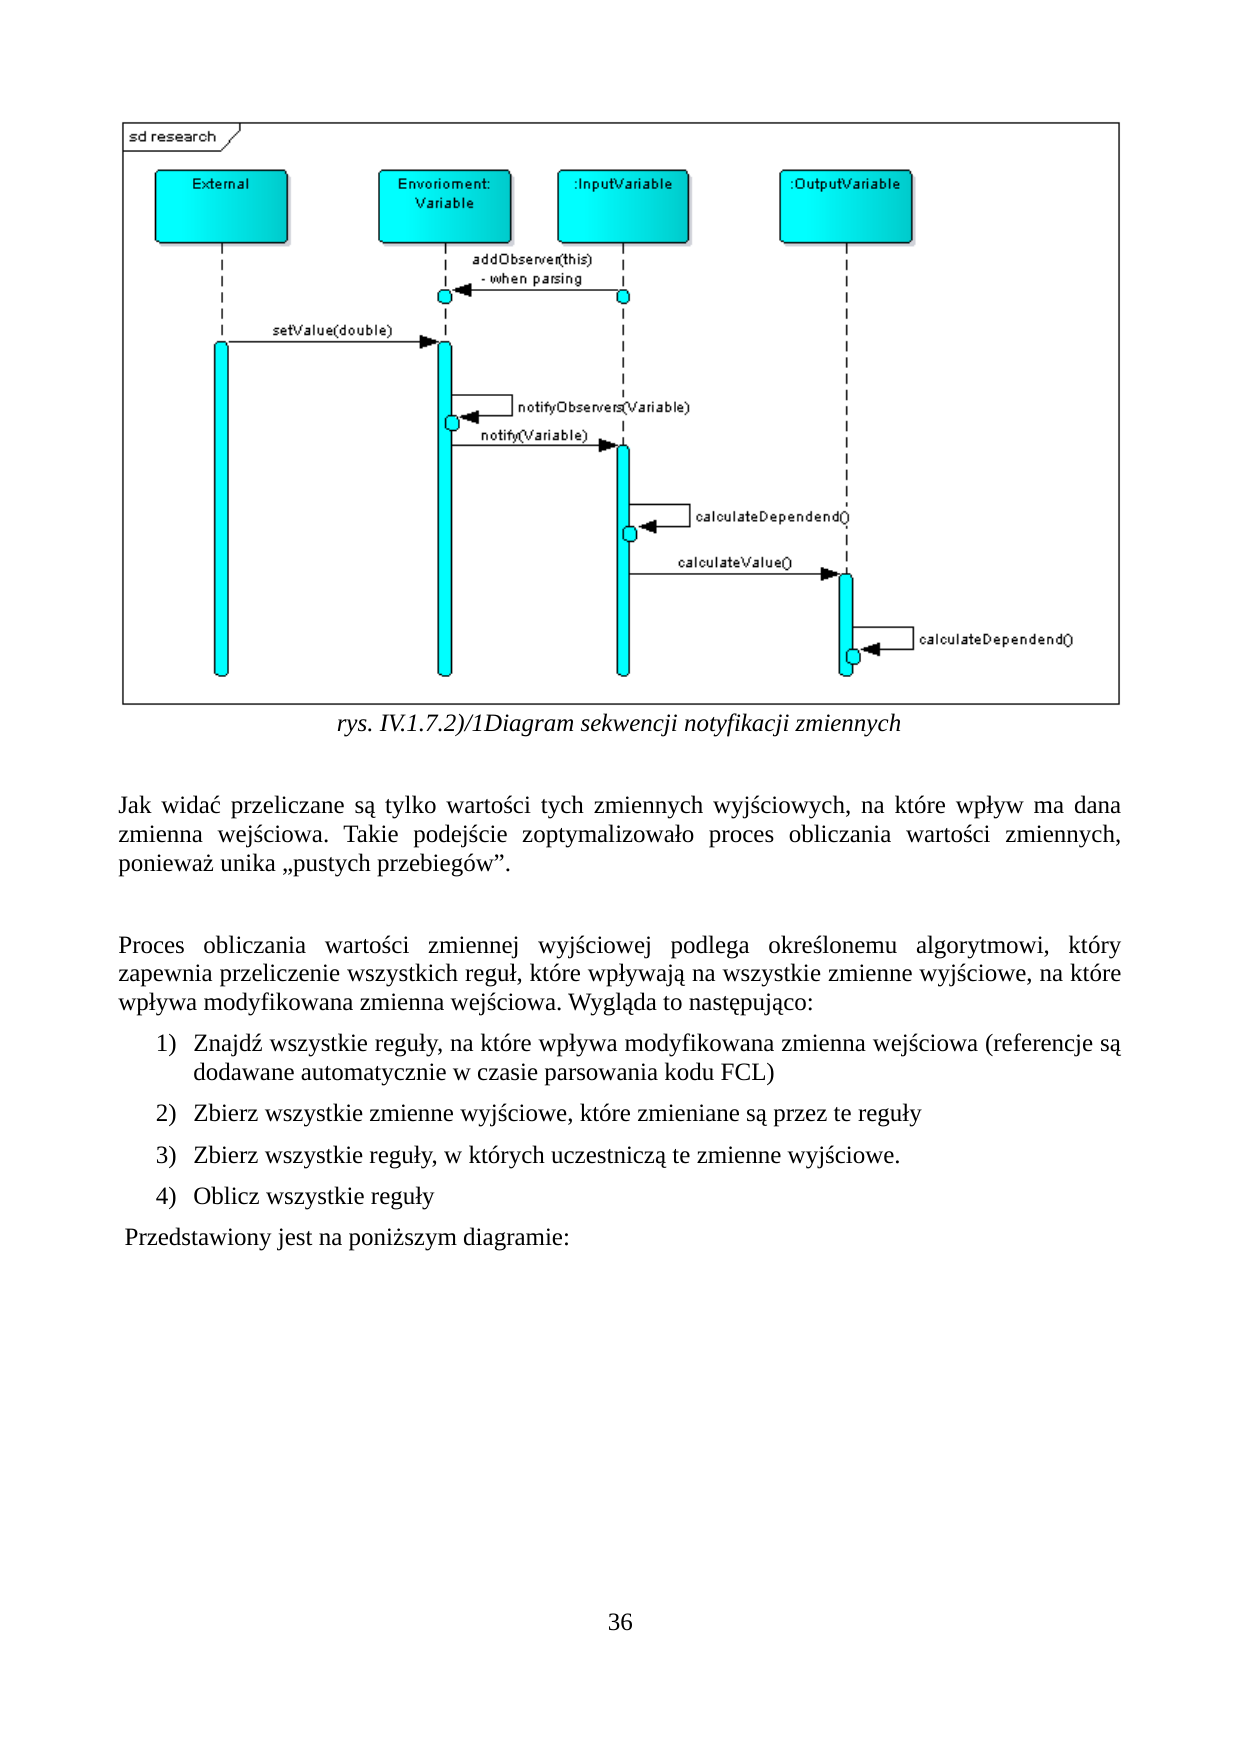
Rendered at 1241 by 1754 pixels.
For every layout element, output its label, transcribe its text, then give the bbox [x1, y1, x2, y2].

text Proces obliczania wartości zmiennej wyjściowej podlega określonemu algorytmowi, który zapewnia przeliczenie wszystkich reguł, które wpływają na wszystkie zmienne wyjściowe, na które wpływa modyfikowana zmienna wejściowa. Wygląda to następująco: [118, 930, 1122, 1016]
text rys. IV.1.7.2)/1Diagram sekwencji notyfikacji zmiennych [118, 708, 1122, 737]
list Zbierz wszystkie reguły, w których uczestniczą te zmienne wyjściowe. [156, 1140, 1122, 1168]
picture [118, 118, 1123, 708]
list Oblicz wszystkie reguły [156, 1181, 1122, 1210]
list Zbierz wszystkie zmienne wyjściowe, które zmieniane są przez te reguły [156, 1098, 1122, 1127]
text Jak widać przeliczane są tylko wartości tych zmiennych wyjściowych, na które wpływ ma dana zmienna wejściowa. Takie podejście zoptymalizowało proces obliczania wartości zmiennych, ponieważ unika „pustych przebiegów”. [118, 790, 1122, 876]
list Znajdź wszystkie reguły, na które wpływa modyfikowana zmienna wejściowa (referencje są dodawane automatycznie w czasie parsowania kodu FCL) [156, 1028, 1122, 1086]
text Przedstawiony jest na poniższym diagramie: [118, 1222, 1122, 1251]
